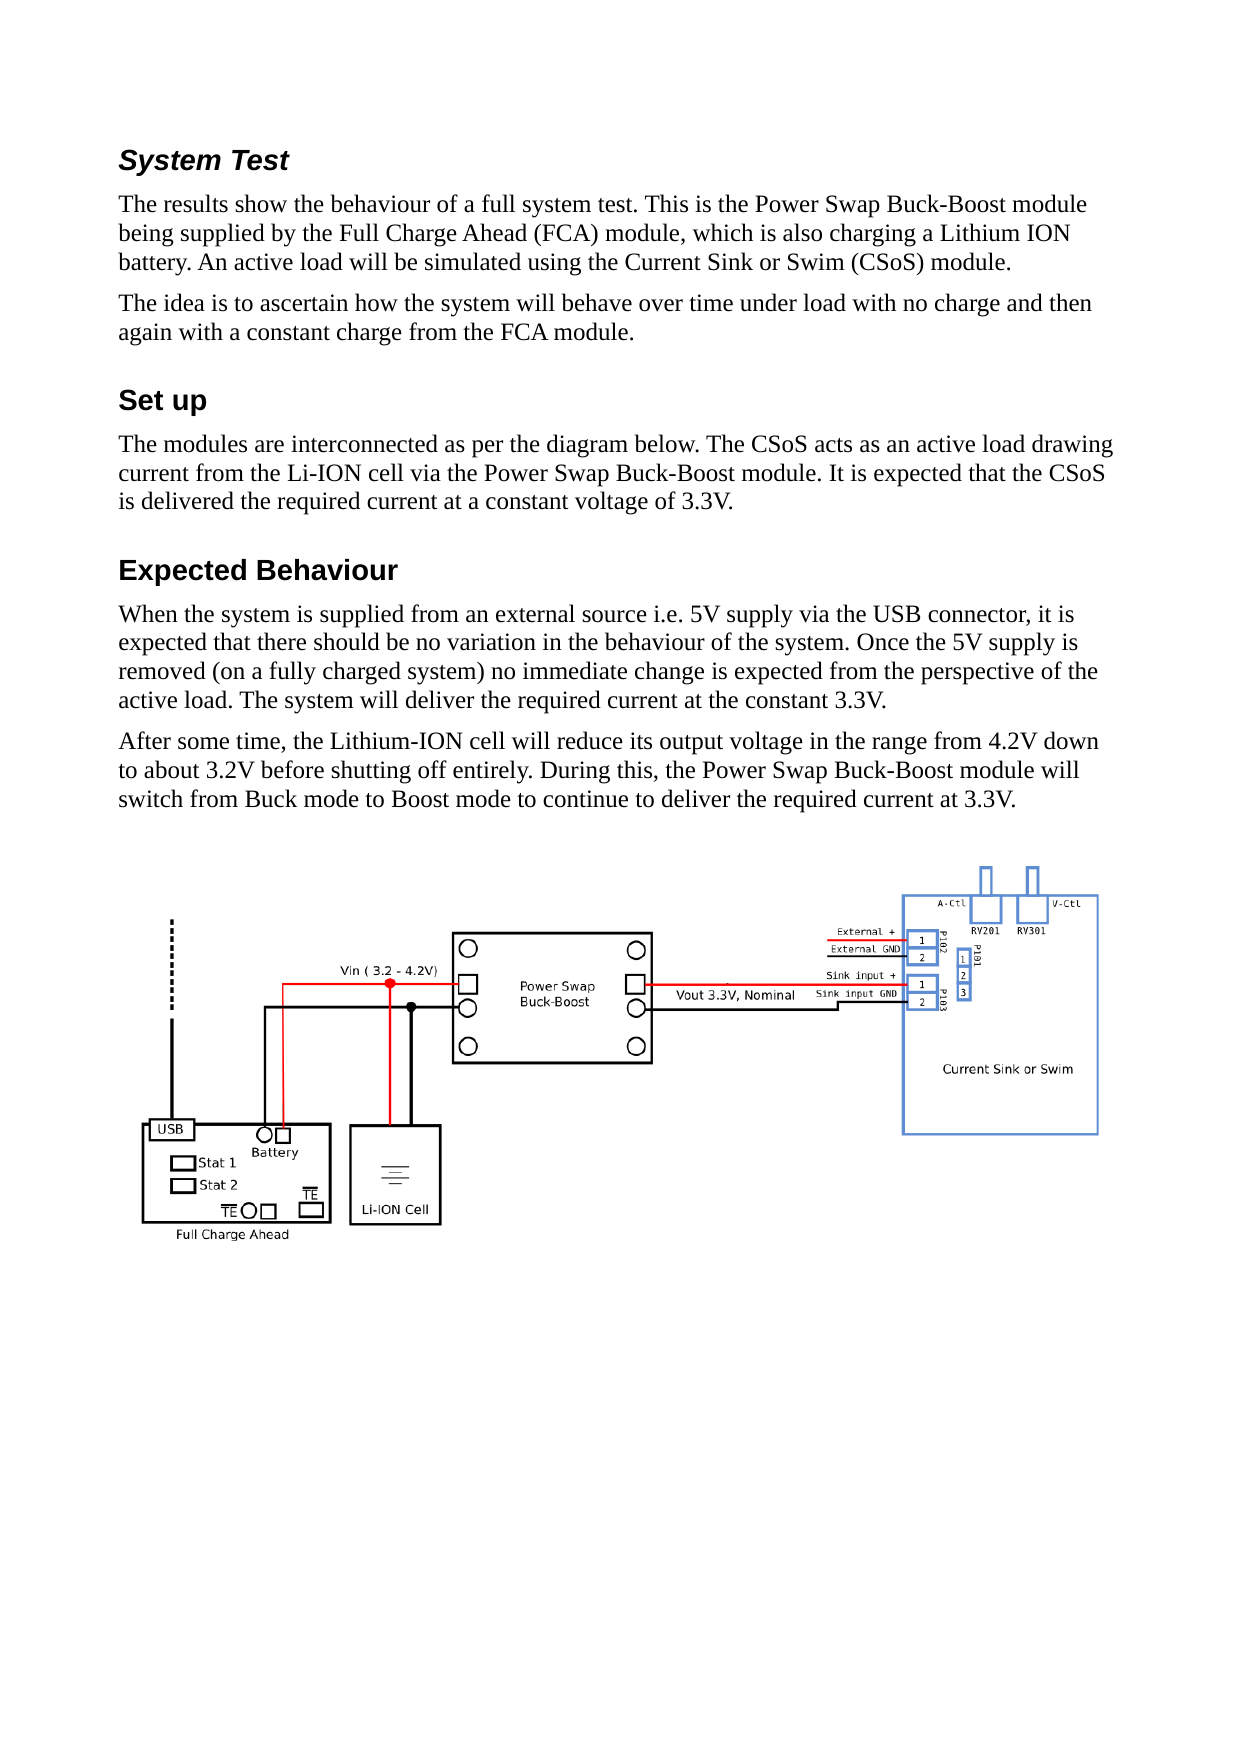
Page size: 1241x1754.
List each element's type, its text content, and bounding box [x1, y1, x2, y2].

text The results show the behaviour of a full system test. This is the Power Swap Buck-Boost module being supplied by the Full Charge Ahead (FCA) module, which is also charging a Lithium ION battery. An active load will be simulated using the Current Sink or Swim (CSoS) module. [118, 189, 1122, 275]
text The idea is to ascertain how the system will behave over time under load with no charge and then again with a constant charge from the FCA module. [118, 288, 1122, 345]
subtitle Set up [118, 383, 1122, 416]
text The modules are interconnected as per the diagram below. The CSoS acts as an active load drawing current from the Li-ION cell via the Power Swap Buck-Boost module. It is expected that the CSoS is delivered the required current at a constant voltage of 3.3V. [118, 429, 1122, 515]
text When the system is supplied from an external source i.e. 5V supply via the USB connector, it is expected that there should be no variation in the behaviour of the system. Once the 5V supply is removed (on a fully charged system) no immediate change is expected from the perspective of the active load. The system will deliver the required current at the constant 3.3V. [118, 599, 1122, 714]
text After some time, the Lithium-ION cell will reduce its output voltage in the range from 4.2V down to about 3.2V before shutting off entirely. During this, the Power Swap Buck-Boost module will switch from Buck mode to Boost mode to continue to deliver the required current at 3.3V. [118, 726, 1122, 812]
subtitle System Test [118, 143, 1122, 177]
picture [141, 866, 1099, 1241]
subtitle Expected Behaviour [118, 553, 1122, 586]
